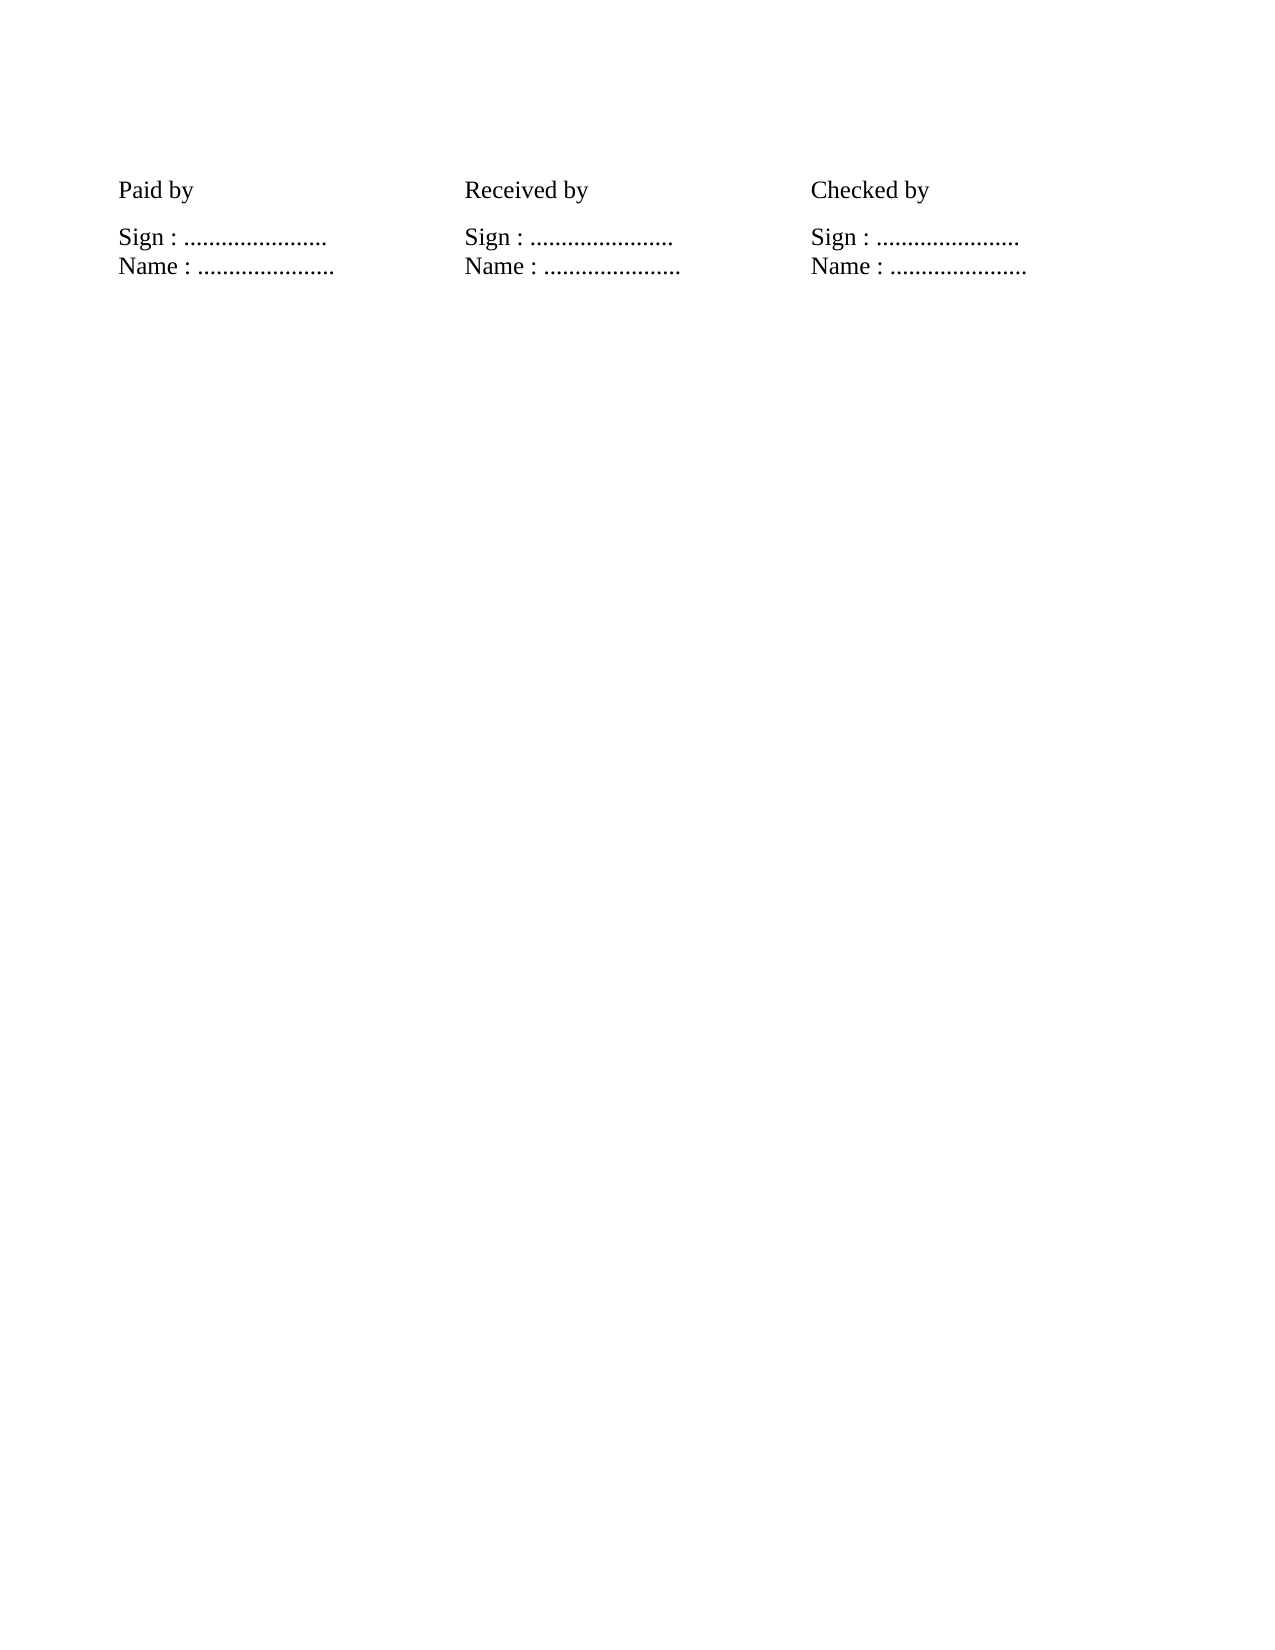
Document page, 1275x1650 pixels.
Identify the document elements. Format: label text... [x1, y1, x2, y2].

table_cell Name : ...................... [464, 251, 811, 280]
table_header Checked by [811, 176, 1157, 222]
table_cell Sign : ....................... [811, 223, 1157, 251]
table_cell Name : ...................... [118, 251, 464, 280]
table_cell Sign : ....................... [464, 223, 811, 251]
table_header Paid by [118, 176, 464, 222]
table_cell Name : ...................... [811, 251, 1157, 280]
table_cell Sign : ....................... [118, 223, 464, 251]
table_header Received by [464, 176, 811, 222]
